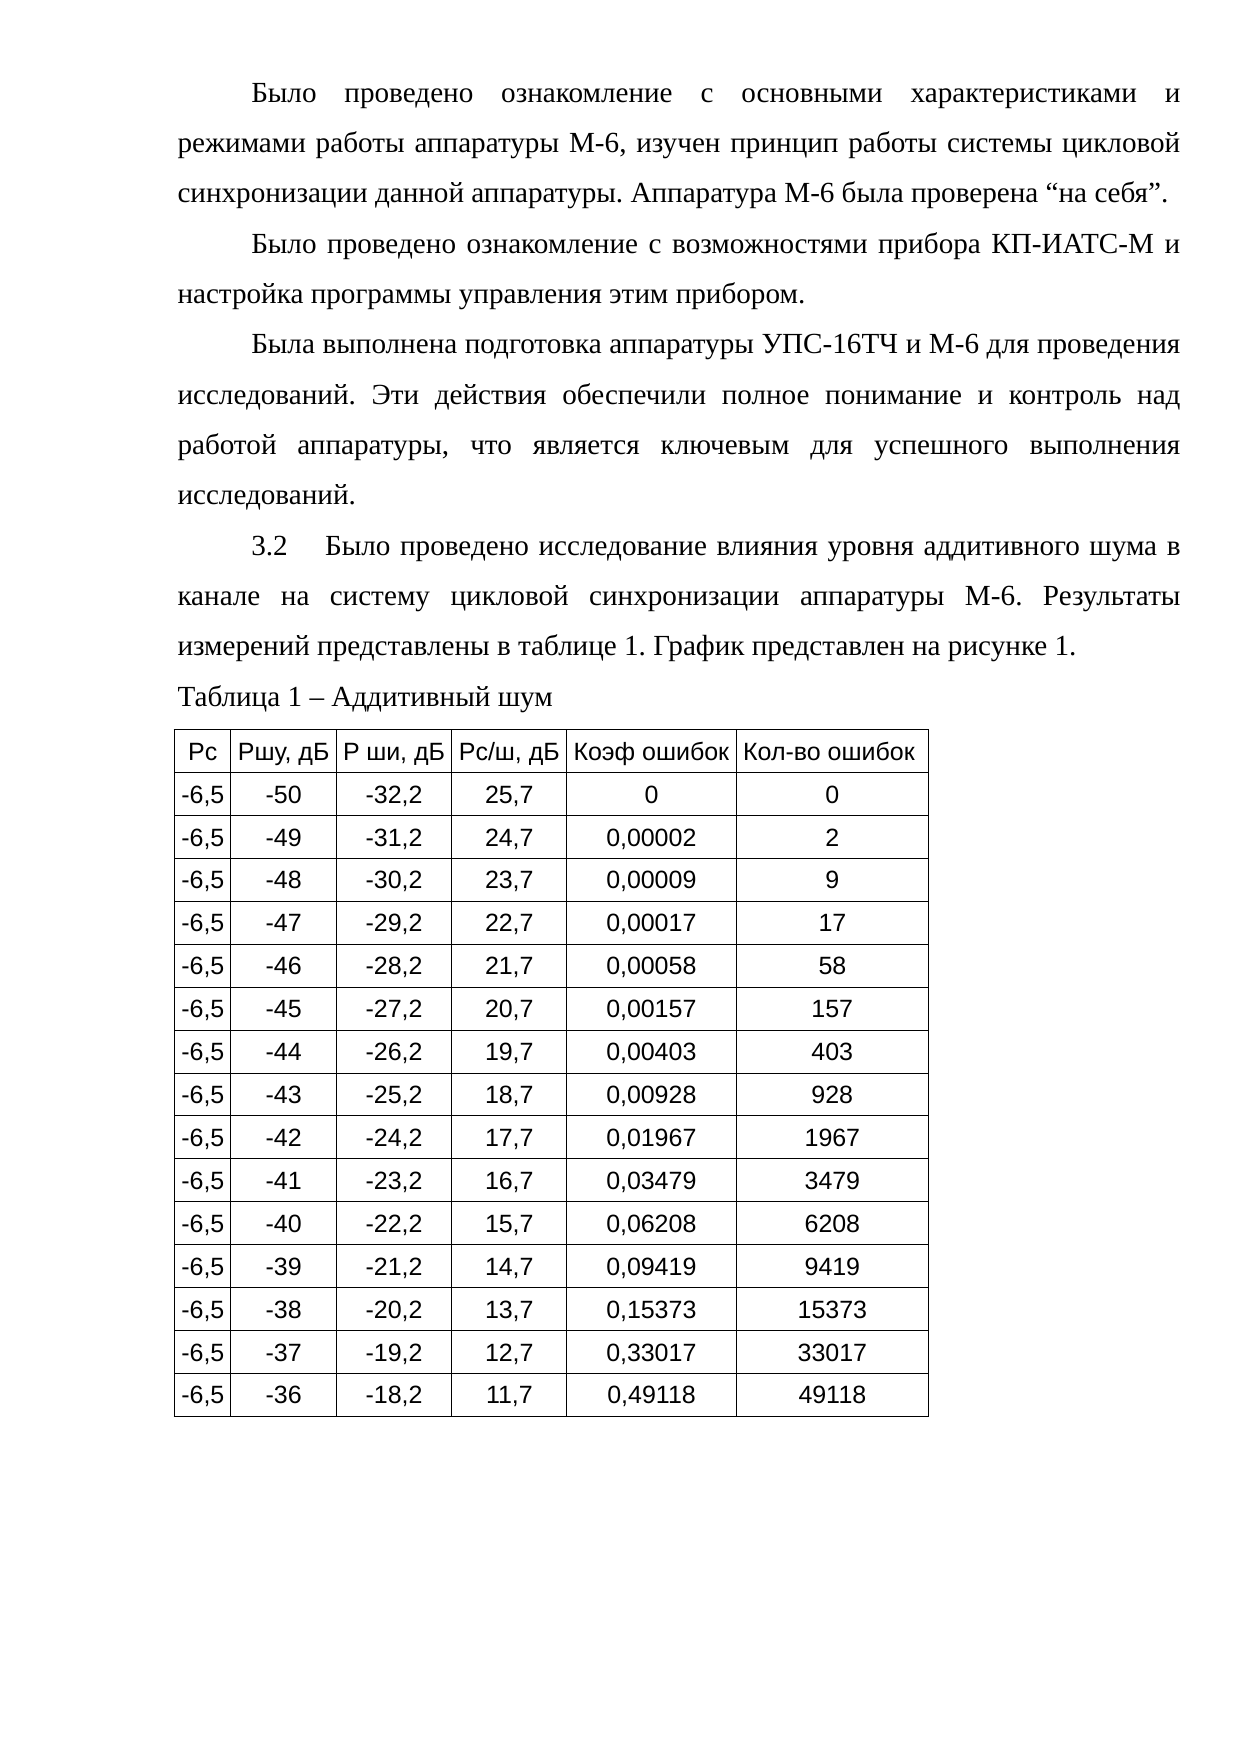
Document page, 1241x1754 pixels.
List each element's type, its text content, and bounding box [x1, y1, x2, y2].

table_cell 0,00403 [567, 1031, 736, 1072]
table_cell 0,00009 [567, 859, 736, 901]
table_cell -46 [231, 945, 336, 987]
table_cell 15,7 [452, 1202, 566, 1244]
table_cell -45 [231, 988, 336, 1029]
table_cell 14,7 [452, 1245, 566, 1287]
table_cell 0,00157 [567, 988, 736, 1029]
table_cell 33017 [737, 1331, 928, 1373]
table_cell 12,7 [452, 1331, 566, 1373]
table_cell 23,7 [452, 859, 566, 901]
table_cell -6,5 [175, 945, 230, 987]
table_cell -49 [231, 816, 336, 858]
table_cell 928 [737, 1074, 928, 1115]
table_cell -31,2 [337, 816, 451, 858]
table_cell -42 [231, 1116, 336, 1158]
table_cell -18,2 [337, 1374, 451, 1416]
table_cell 0,49118 [567, 1374, 736, 1416]
table_cell -6,5 [175, 816, 230, 858]
table_cell -37 [231, 1331, 336, 1373]
table_cell -6,5 [175, 1374, 230, 1416]
table_cell -38 [231, 1288, 336, 1330]
table_cell 17 [737, 902, 928, 944]
table_cell -24,2 [337, 1116, 451, 1158]
table_cell 15373 [737, 1288, 928, 1330]
table_cell -25,2 [337, 1074, 451, 1115]
table_cell 49118 [737, 1374, 928, 1416]
table_cell -6,5 [175, 1288, 230, 1330]
table_cell 58 [737, 945, 928, 987]
table_cell -6,5 [175, 988, 230, 1029]
table_cell 1967 [737, 1116, 928, 1158]
table_cell -6,5 [175, 1245, 230, 1287]
table_cell 17,7 [452, 1116, 566, 1158]
table_cell -27,2 [337, 988, 451, 1029]
table_cell -29,2 [337, 902, 451, 944]
table_cell 0,00058 [567, 945, 736, 987]
table_cell 0,06208 [567, 1202, 736, 1244]
table_cell -22,2 [337, 1202, 451, 1244]
table_cell 0,00002 [567, 816, 736, 858]
table_cell 21,7 [452, 945, 566, 987]
table_header Pc [175, 730, 230, 772]
table_cell 16,7 [452, 1159, 566, 1201]
table_cell 24,7 [452, 816, 566, 858]
table_cell -26,2 [337, 1031, 451, 1072]
table_cell 2 [737, 816, 928, 858]
table_cell -41 [231, 1159, 336, 1201]
table_cell -19,2 [337, 1331, 451, 1373]
table_cell -6,5 [175, 773, 230, 815]
table_cell 0,01967 [567, 1116, 736, 1158]
table_cell -30,2 [337, 859, 451, 901]
table_header P ши, дБ [337, 730, 451, 772]
table_cell 18,7 [452, 1074, 566, 1115]
table_cell -20,2 [337, 1288, 451, 1330]
table_cell -36 [231, 1374, 336, 1416]
table_cell 6208 [737, 1202, 928, 1244]
table_cell -50 [231, 773, 336, 815]
table_cell -21,2 [337, 1245, 451, 1287]
table_cell 0 [567, 773, 736, 815]
list Было проведено исследование влияния уровня аддитивного шума в канале на систему цикловой синхронизации аппаратуры М-6. Результаты измерений представлены в таблице 1. График представлен на рисунке 1. [177, 528, 1181, 662]
table_cell -40 [231, 1202, 336, 1244]
text Таблица 1 – Аддитивный шум [177, 679, 1181, 712]
table_cell -47 [231, 902, 336, 944]
table_cell 25,7 [452, 773, 566, 815]
table_cell -6,5 [175, 902, 230, 944]
text Было проведено ознакомление с возможностями прибора КП-ИАТС-М и настройка программы управления этим прибором. [177, 226, 1181, 310]
table_cell -32,2 [337, 773, 451, 815]
table_cell 11,7 [452, 1374, 566, 1416]
table_cell -6,5 [175, 1202, 230, 1244]
text Было проведено ознакомление с основными характеристиками и режимами работы аппаратуры М-6, изучен принцип работы системы цикловой синхронизации данной аппаратуры. Аппаратура М-6 была проверена “на себя”. [177, 75, 1181, 209]
table_cell 19,7 [452, 1031, 566, 1072]
table_cell 0,00017 [567, 902, 736, 944]
table_cell -6,5 [175, 859, 230, 901]
table_cell -28,2 [337, 945, 451, 987]
table_header Коэф ошибок [567, 730, 736, 772]
table_cell 9419 [737, 1245, 928, 1287]
table_cell 13,7 [452, 1288, 566, 1330]
table_cell -6,5 [175, 1031, 230, 1072]
table_cell 9 [737, 859, 928, 901]
table_cell -6,5 [175, 1331, 230, 1373]
table_cell 3479 [737, 1159, 928, 1201]
table_cell 0,00928 [567, 1074, 736, 1115]
table_header Кол-во ошибок [737, 730, 928, 772]
table_cell 0 [737, 773, 928, 815]
table_cell -48 [231, 859, 336, 901]
table_cell 0,33017 [567, 1331, 736, 1373]
table_cell 0,03479 [567, 1159, 736, 1201]
table_cell 0,09419 [567, 1245, 736, 1287]
table_cell -6,5 [175, 1074, 230, 1115]
table_cell -6,5 [175, 1116, 230, 1158]
text Была выполнена подготовка аппаратуры УПС-16ТЧ и М-6 для проведения исследований. Эти действия обеспечили полное понимание и контроль над работой аппаратуры, что является ключевым для успешного выполнения исследований. [177, 327, 1181, 511]
table_cell 22,7 [452, 902, 566, 944]
table_cell 20,7 [452, 988, 566, 1029]
table_cell -43 [231, 1074, 336, 1115]
table_cell 403 [737, 1031, 928, 1072]
table_cell -23,2 [337, 1159, 451, 1201]
table_cell 0,15373 [567, 1288, 736, 1330]
table_cell -39 [231, 1245, 336, 1287]
table_header Pс/ш, дБ [452, 730, 566, 772]
table_header Pшу, дБ [231, 730, 336, 772]
table_cell -6,5 [175, 1159, 230, 1201]
table_cell -44 [231, 1031, 336, 1072]
table_cell 157 [737, 988, 928, 1029]
